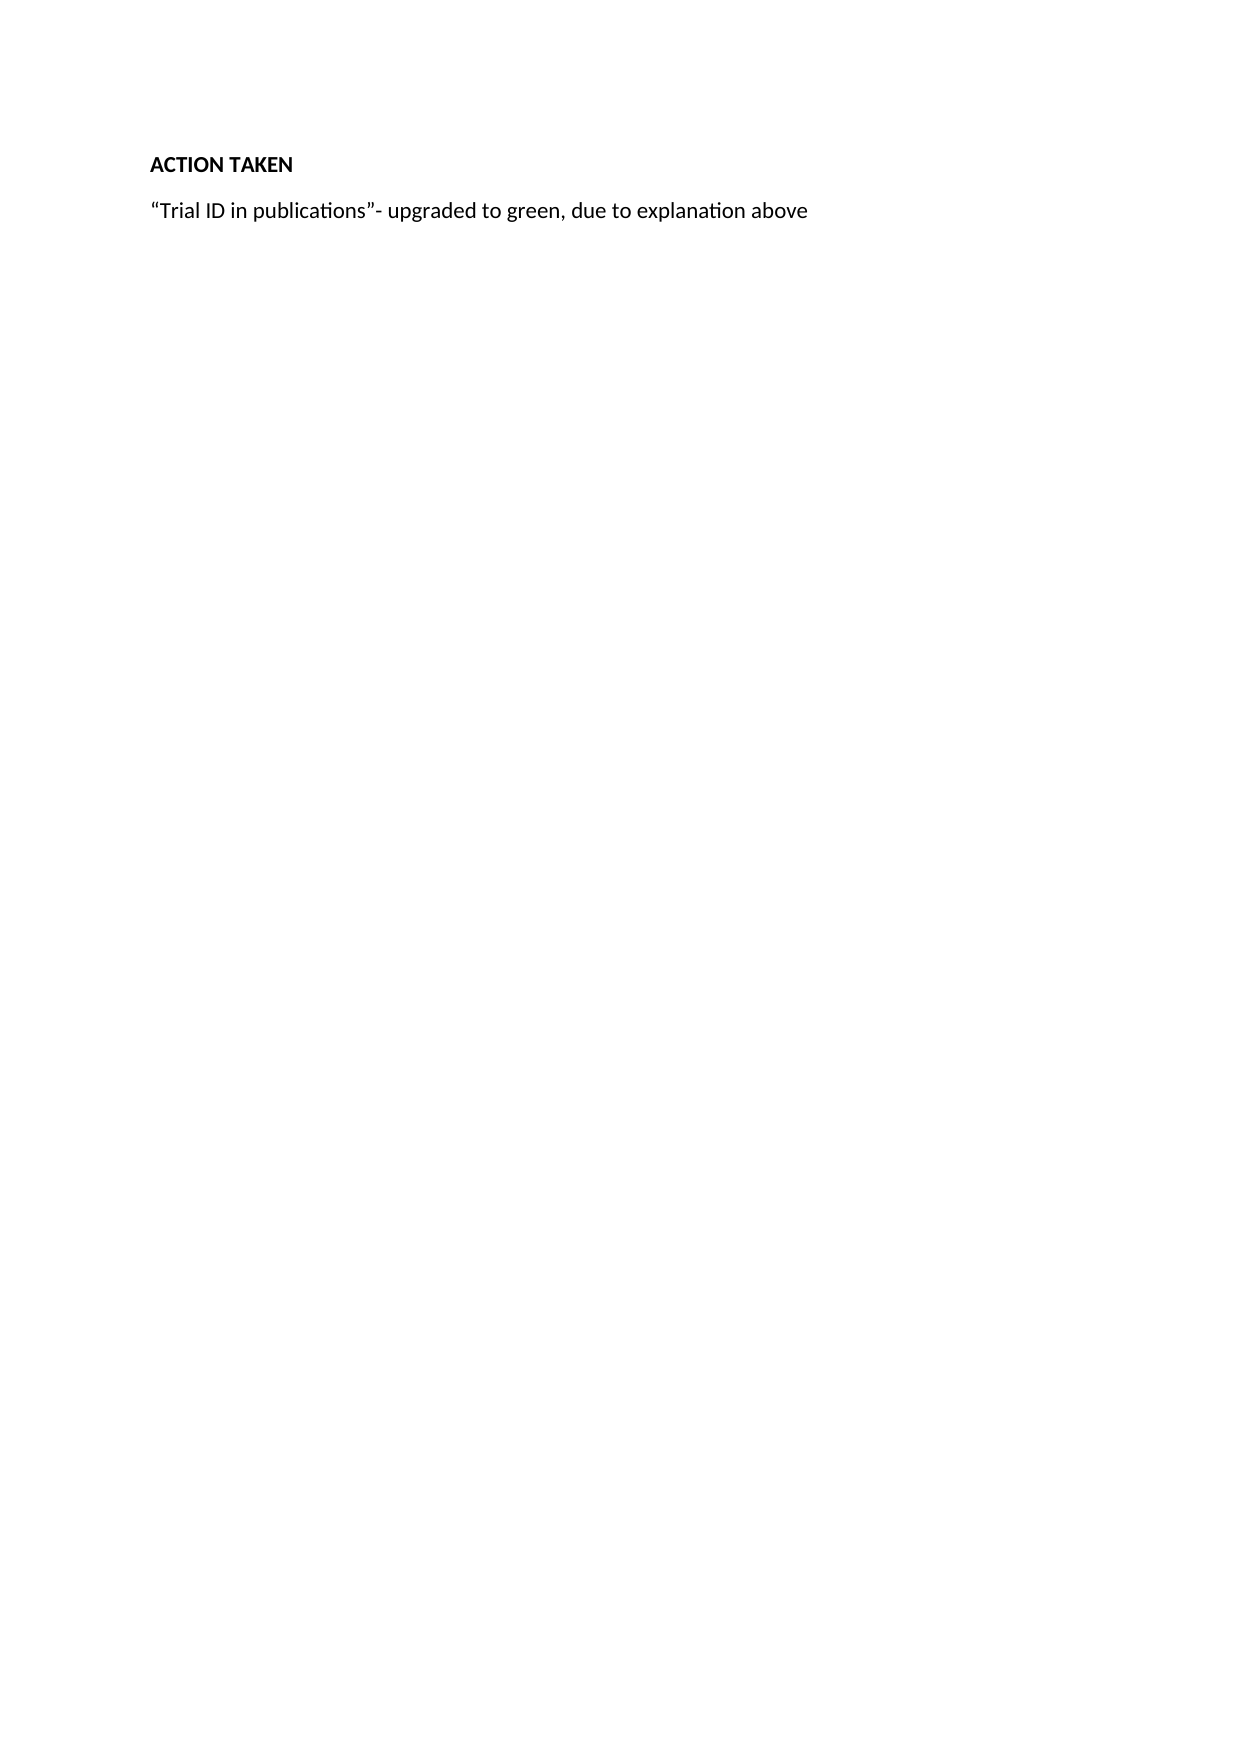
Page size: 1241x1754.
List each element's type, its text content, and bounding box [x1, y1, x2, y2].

text ACTION TAKEN [150, 150, 1090, 178]
text “Trial ID in publications”- upgraded to green, due to explanation above [150, 197, 1090, 224]
